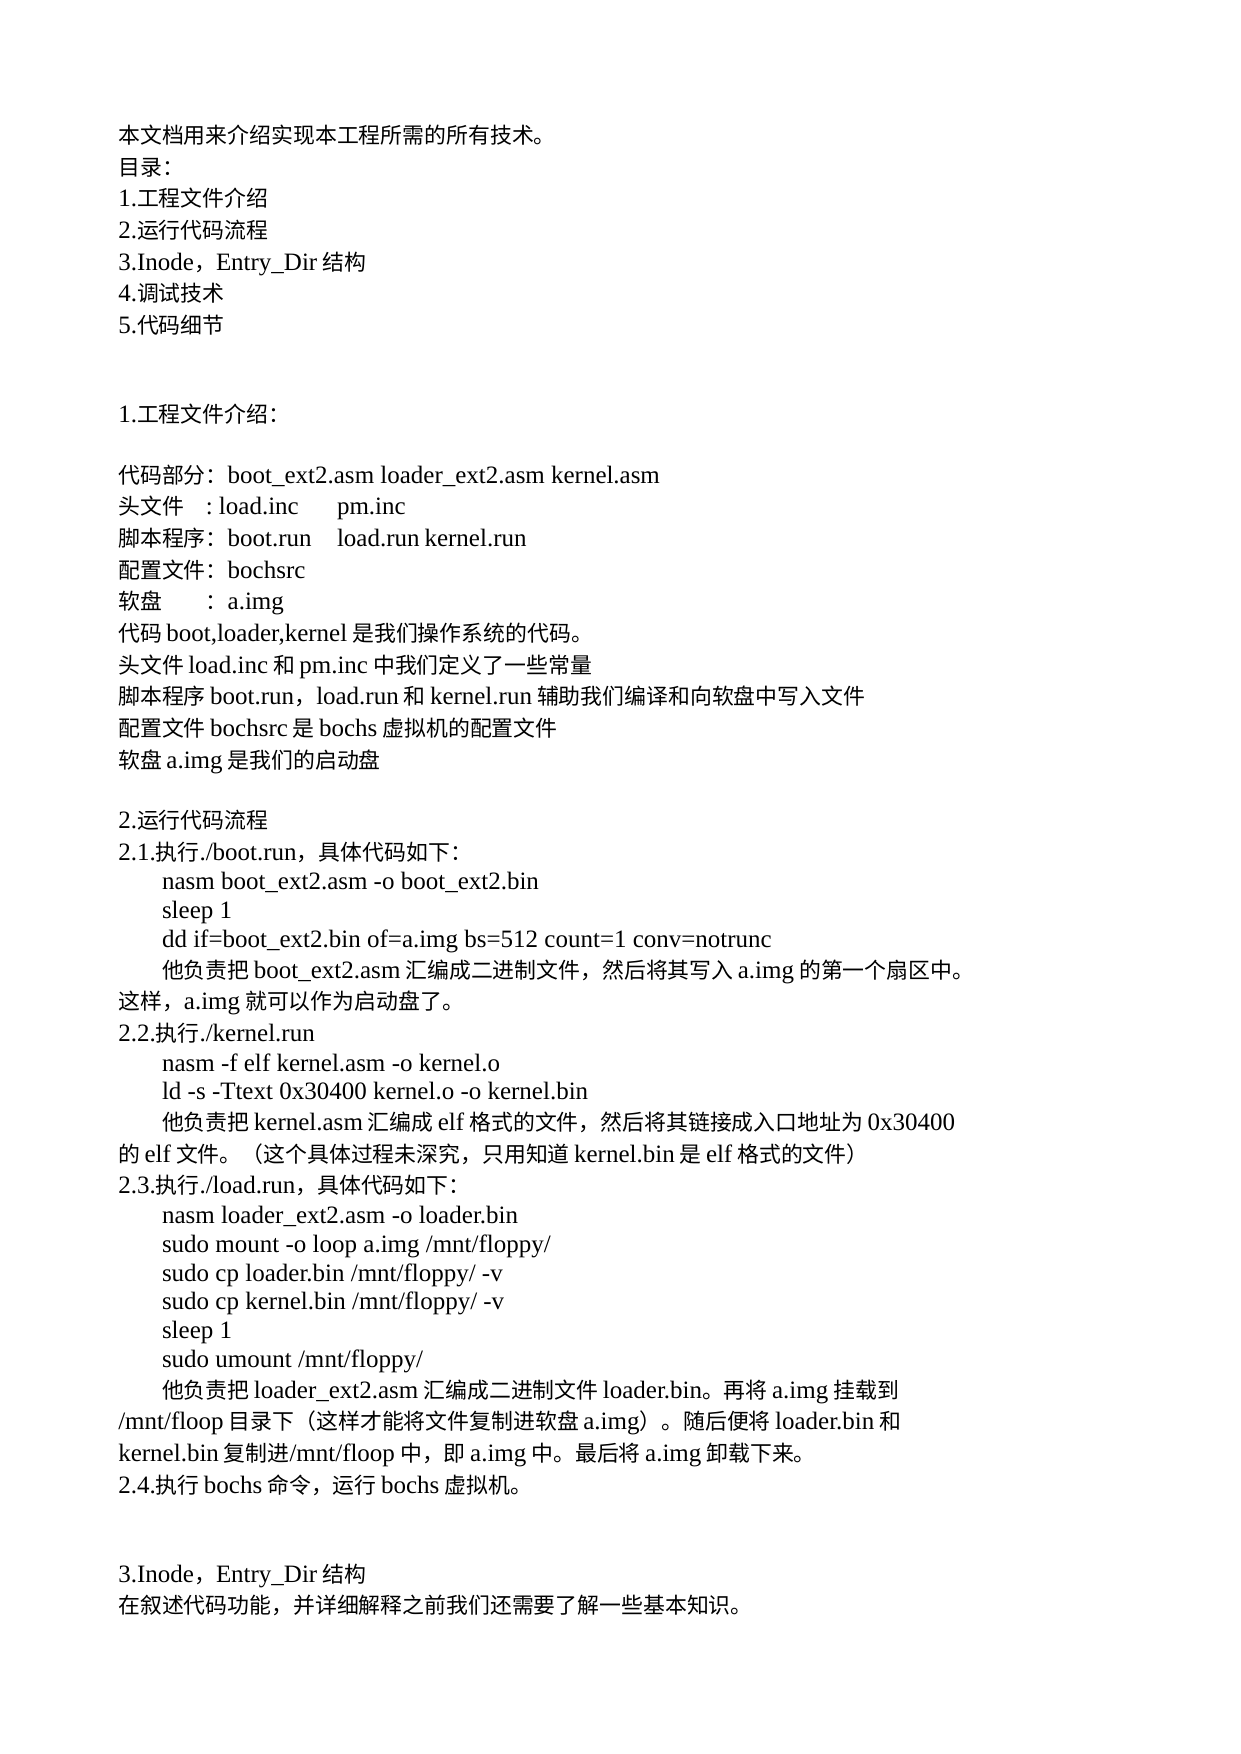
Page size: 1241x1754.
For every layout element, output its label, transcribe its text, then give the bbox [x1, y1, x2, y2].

text 3.Inode，Entry_Dir结构 [118, 1557, 1122, 1588]
text 软盘 ：a.img [118, 584, 1122, 616]
text 软盘a.img是我们的启动盘 [118, 743, 1122, 774]
text 的elf文件。（这个具体过程未深究，只用知道kernel.bin是elf格式的文件） [118, 1137, 1122, 1168]
text nasm -f elf kernel.asm -o kernel.o [118, 1048, 1122, 1076]
text sleep 1 [118, 895, 1122, 924]
text 本文档用来介绍实现本工程所需的所有技术。 [118, 118, 1122, 150]
text 头文件load.inc和pm.inc中我们定义了一些常量 [118, 648, 1122, 679]
text dd if=boot_ext2.bin of=a.img bs=512 count=1 conv=notrunc [118, 924, 1122, 953]
text nasm boot_ext2.asm -o boot_ext2.bin [118, 866, 1122, 895]
text sleep 1 [118, 1315, 1122, 1344]
text ld -s -Ttext 0x30400 kernel.o -o kernel.bin [118, 1076, 1122, 1105]
text nasm loader_ext2.asm -o loader.bin [118, 1200, 1122, 1229]
text /mnt/floop目录下（这样才能将文件复制进软盘a.img）。随后便将loader.bin和 [118, 1404, 1122, 1436]
text 5.代码细节 [118, 308, 1122, 340]
text 配置文件bochsrc是bochs虚拟机的配置文件 [118, 711, 1122, 743]
text 这样，a.img就可以作为启动盘了。 [118, 984, 1122, 1016]
text 3.Inode，Entry_Dir结构 [118, 245, 1122, 276]
text sudo cp loader.bin /mnt/floppy/ -v [118, 1258, 1122, 1286]
text 2.1.执行./boot.run，具体代码如下： [118, 835, 1122, 866]
text 他负责把kernel.asm汇编成elf格式的文件，然后将其链接成入口地址为0x30400 [118, 1105, 1122, 1137]
text 脚本程序：boot.run load.run kernel.run [118, 521, 1122, 553]
text 2.2.执行./kernel.run [118, 1016, 1122, 1048]
text sudo umount /mnt/floppy/ [118, 1344, 1122, 1373]
text 他负责把loader_ext2.asm汇编成二进制文件loader.bin。再将a.img挂载到 [118, 1373, 1122, 1404]
text 2.运行代码流程 [118, 213, 1122, 245]
text 配置文件：bochsrc [118, 553, 1122, 584]
text 1.工程文件介绍 [118, 181, 1122, 213]
text 2.4.执行bochs命令，运行bochs虚拟机。 [118, 1468, 1122, 1499]
text sudo mount -o loop a.img /mnt/floppy/ [118, 1229, 1122, 1258]
text 代码部分：boot_ext2.asm loader_ext2.asm kernel.asm [118, 458, 1122, 489]
text 脚本程序boot.run，load.run和kernel.run辅助我们编译和向软盘中写入文件 [118, 679, 1122, 711]
text 2.运行代码流程 [118, 803, 1122, 835]
text 4.调试技术 [118, 276, 1122, 308]
text 2.3.执行./load.run，具体代码如下： [118, 1168, 1122, 1200]
text 目录： [118, 150, 1122, 181]
text 代码boot,loader,kernel是我们操作系统的代码。 [118, 616, 1122, 648]
text sudo cp kernel.bin /mnt/floppy/ -v [118, 1286, 1122, 1315]
text 在叙述代码功能，并详细解释之前我们还需要了解一些基本知识。 [118, 1588, 1122, 1620]
text 头文件 : load.inc pm.inc [118, 489, 1122, 521]
text kernel.bin复制进/mnt/floop中，即a.img中。最后将a.img卸载下来。 [118, 1436, 1122, 1468]
text 1.工程文件介绍： [118, 397, 1122, 429]
text 他负责把boot_ext2.asm汇编成二进制文件，然后将其写入a.img的第一个扇区中。 [118, 953, 1122, 984]
